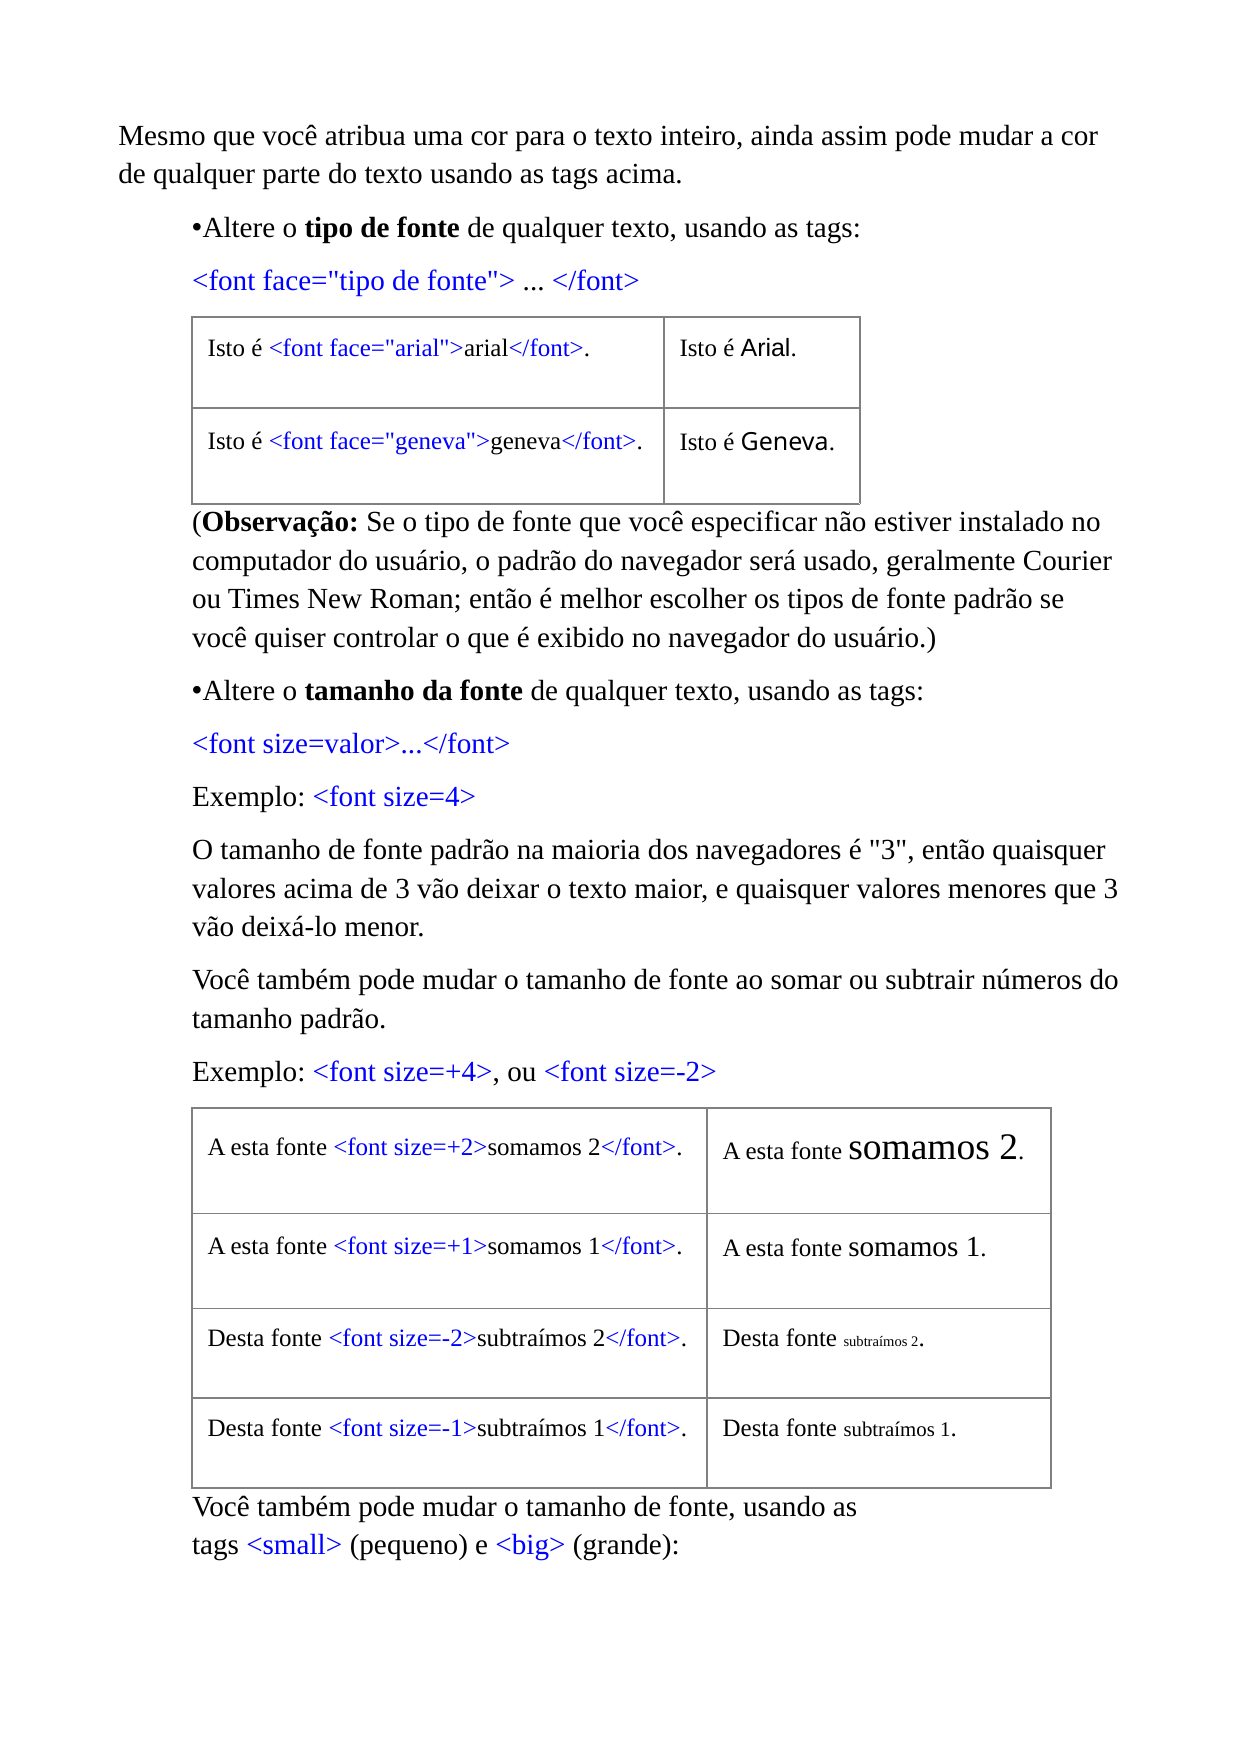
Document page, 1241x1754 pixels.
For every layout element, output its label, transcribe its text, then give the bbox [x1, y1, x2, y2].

list (Observação: Se o tipo de fonte que você especificar não estiver instalado no computador do usuário, o padrão do navegador será usado, geralmente Courier ou Times New Roman; então é melhor escolher os tipos de fonte padrão se você quiser controlar o que é exibido no navegador do usuário.) [118, 504, 1122, 653]
table_cell Isto é <font face="geneva">geneva</font>. [193, 409, 663, 502]
list Exemplo: <font size=4> [118, 779, 1122, 813]
table_header A esta fonte <font size=+2>somamos 2</font>. [193, 1109, 706, 1213]
list Exemplo: <font size=+4>, ou <font size=-2> [118, 1054, 1122, 1088]
list Altere o tipo de fonte de qualquer texto, usando as tags: [118, 210, 1122, 243]
table_cell A esta fonte <font size=+1>somamos 1</font>. [193, 1214, 706, 1307]
table_header Isto é <font face="arial">arial</font>. [193, 318, 663, 407]
table_header A esta fonte somamos 2. [708, 1109, 1050, 1213]
list Altere o tamanho da fonte de qualquer texto, usando as tags: [118, 673, 1122, 706]
list Você também pode mudar o tamanho de fonte, usando as tags <small> (pequeno) e <big> (grande): [118, 1489, 1122, 1561]
table_cell Desta fonte subtraímos 1. [708, 1399, 1050, 1487]
table_cell Desta fonte <font size=-1>subtraímos 1</font>. [193, 1399, 706, 1487]
table_header Isto é Arial. [665, 318, 859, 407]
list <font size=valor>...</font> [118, 726, 1122, 759]
text Mesmo que você atribua uma cor para o texto inteiro, ainda assim pode mudar a cor de qualquer parte do texto usando as tags acima. [118, 118, 1122, 190]
list O tamanho de fonte padrão na maioria dos navegadores é "3", então quaisquer valores acima de 3 vão deixar o texto maior, e quaisquer valores menores que 3 vão deixá-lo menor. [118, 832, 1122, 943]
list <font face="tipo de fonte"> ... </font> [118, 263, 1122, 297]
list Você também pode mudar o tamanho de fonte ao somar ou subtrair números do tamanho padrão. [118, 962, 1122, 1034]
table_cell Isto é Geneva. [665, 409, 859, 502]
table_cell Desta fonte subtraímos 2. [708, 1309, 1050, 1397]
table_cell A esta fonte somamos 1. [708, 1214, 1050, 1307]
table_cell Desta fonte <font size=-2>subtraímos 2</font>. [193, 1309, 706, 1397]
